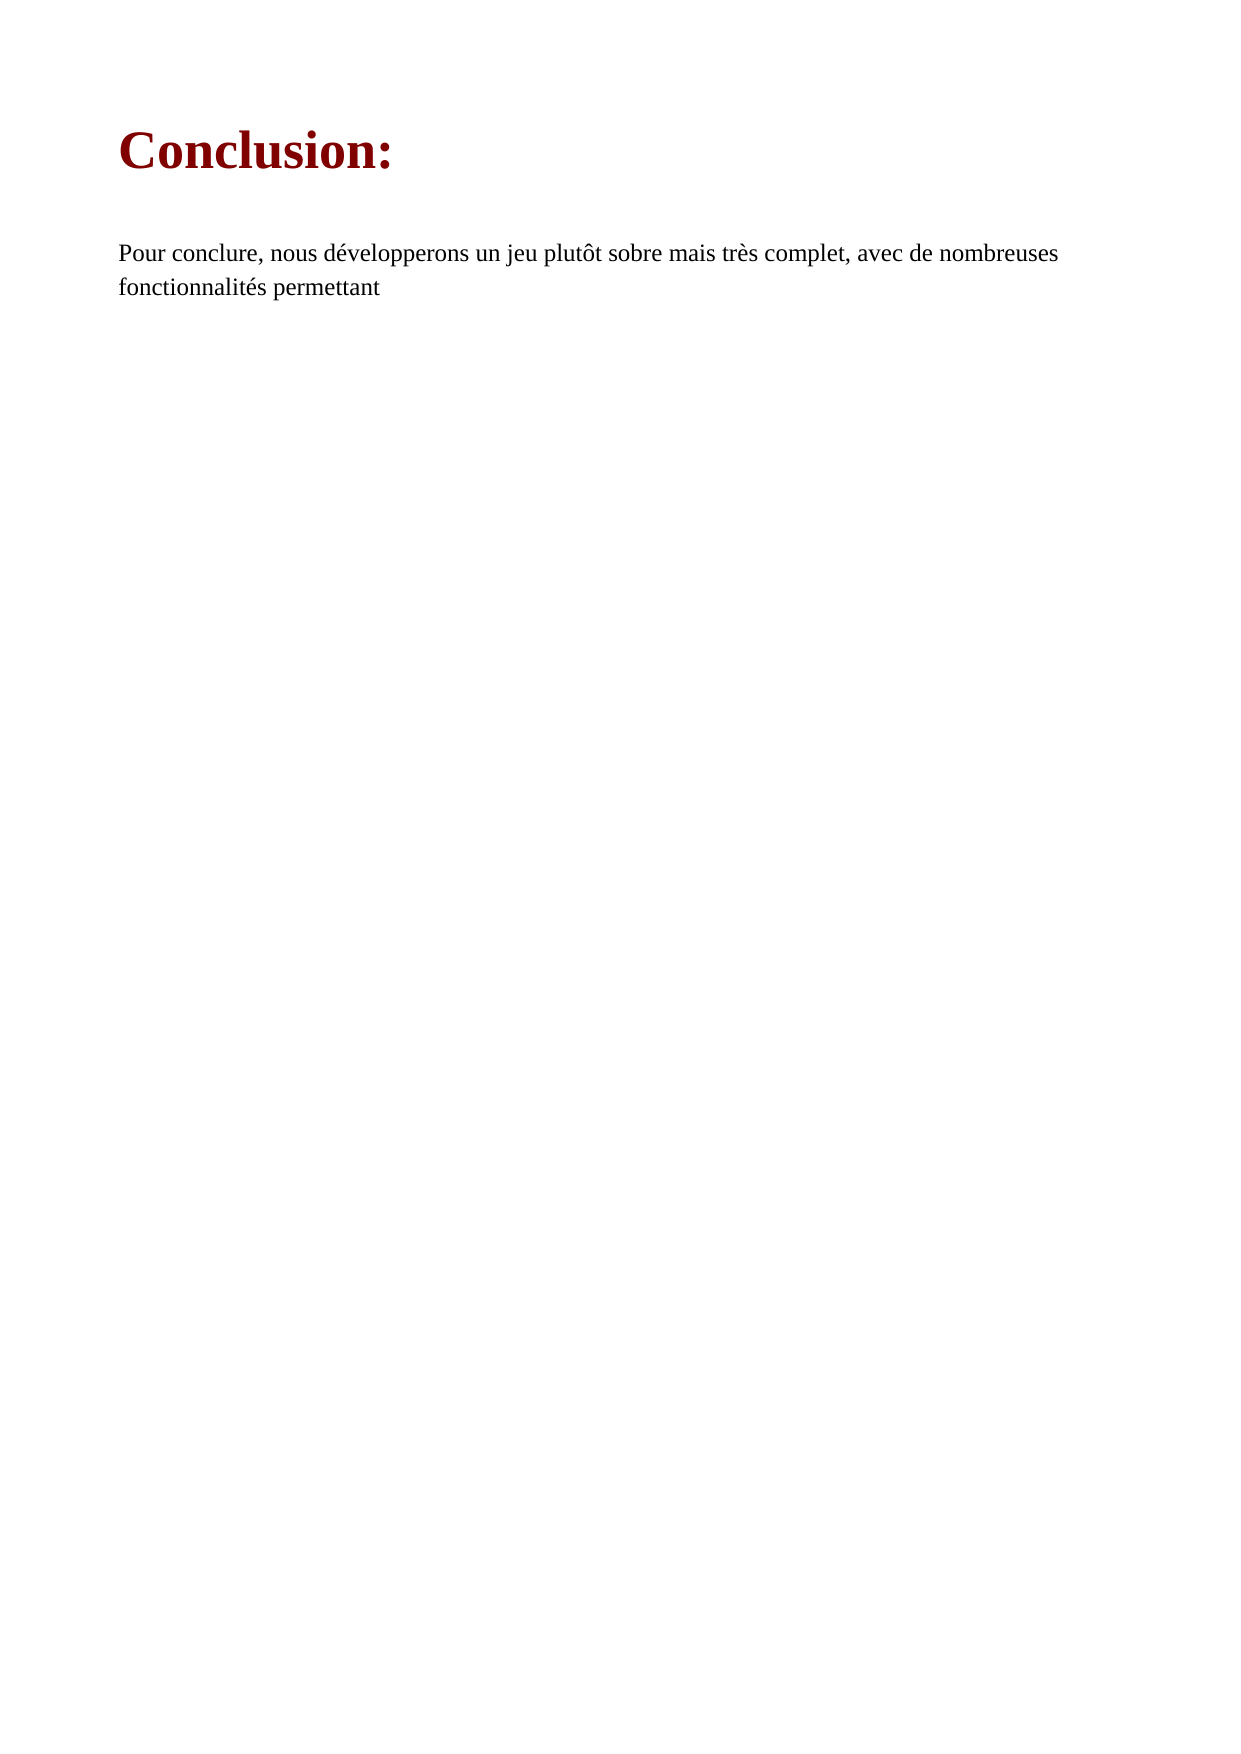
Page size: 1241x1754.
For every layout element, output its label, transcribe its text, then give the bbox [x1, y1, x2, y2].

text Pour conclure, nous développerons un jeu plutôt sobre mais très complet, avec de nombreuses fonctionnalités permettant [118, 238, 1122, 301]
text Conclusion: [118, 118, 1122, 180]
